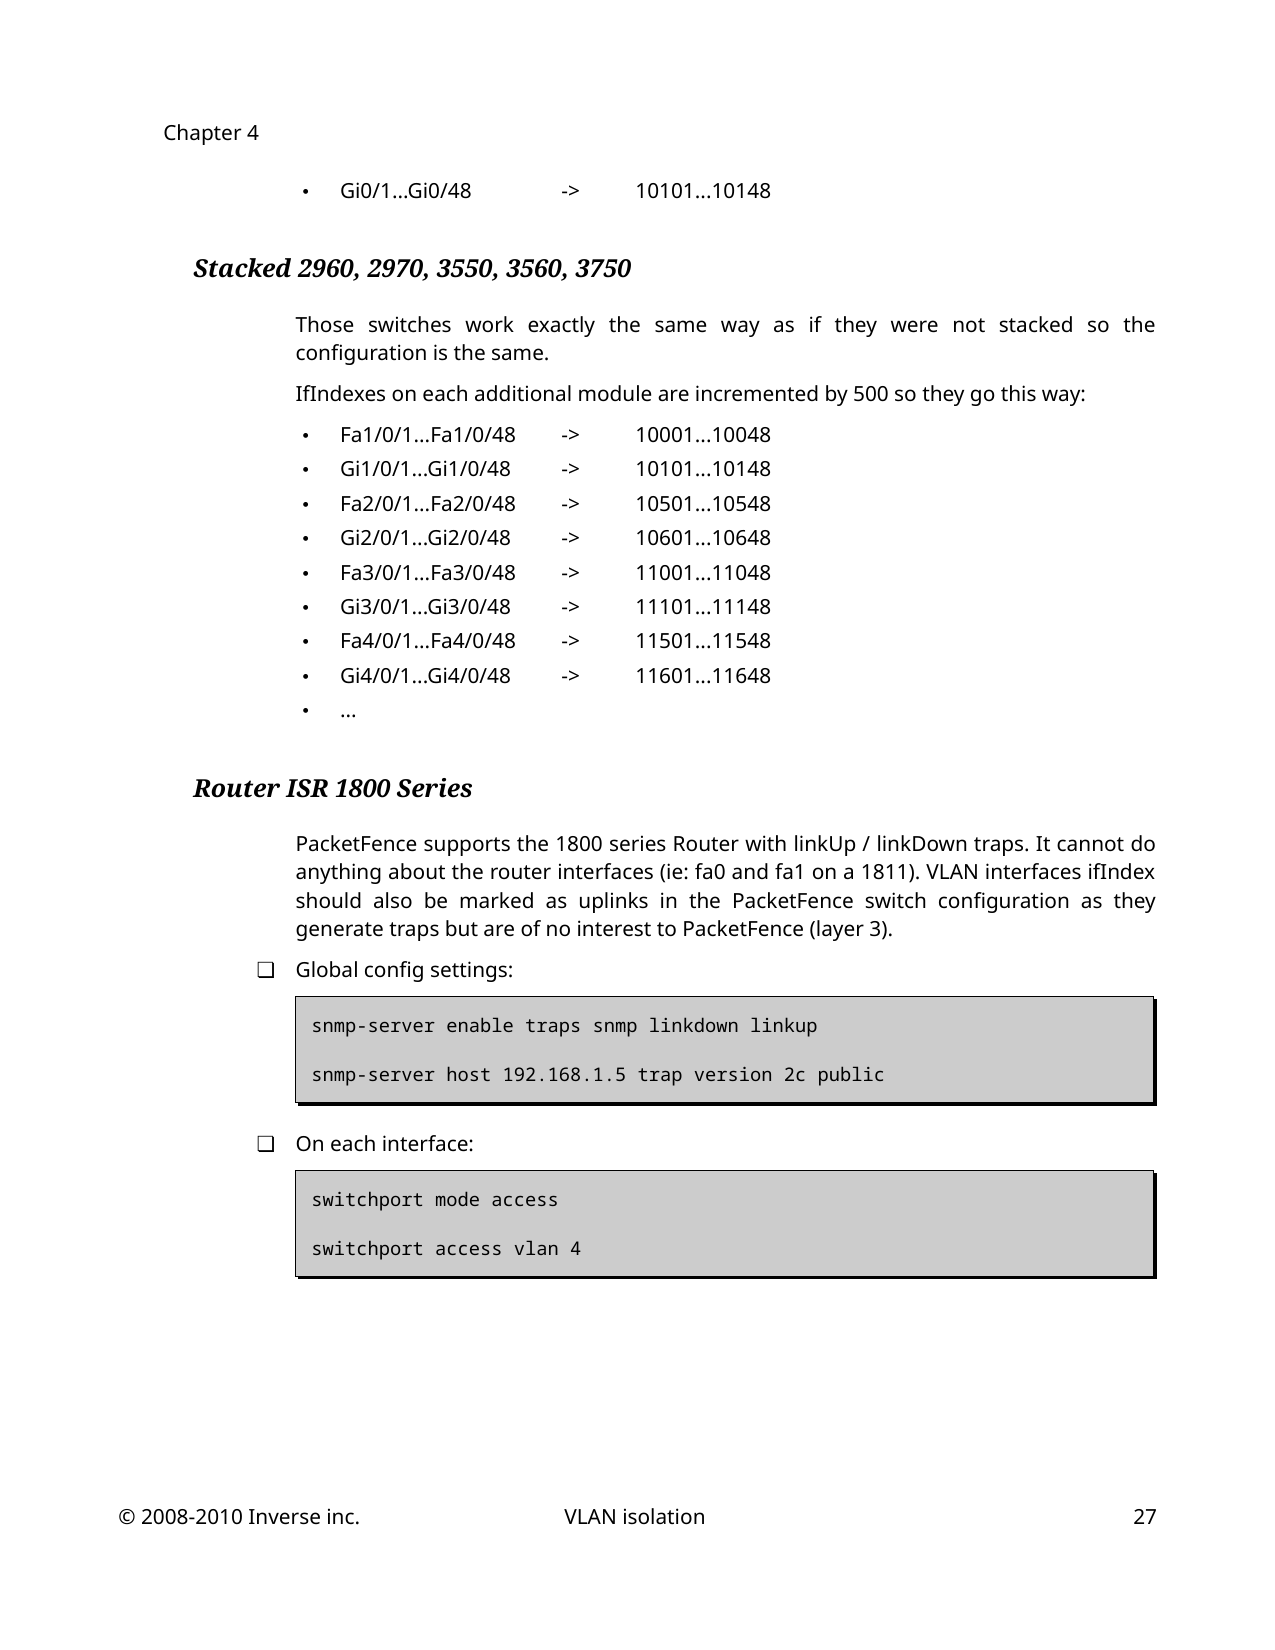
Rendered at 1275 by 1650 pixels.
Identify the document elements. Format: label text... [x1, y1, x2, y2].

text PacketFence supports the 1800 series Router with linkUp / linkDown traps. It cannot do anything about the router interfaces (ie: fa0 and fa1 on a 1811). VLAN interfaces ifIndex should also be marked as uplinks in the PacketFence switch configuration as they generate traps but are of no interest to PacketFence (layer 3). [295, 829, 1157, 943]
list ❏ Global config settings: [256, 955, 1157, 984]
list Fa1/0/1...Fa1/0/48 -> 10001...10048 [302, 420, 1157, 449]
list ... [302, 695, 1157, 724]
subtitle Router ISR 1800 Series [156, 771, 1157, 804]
text Those switches work exactly the same way as if they were not stacked so the configuration is the same. [295, 310, 1157, 367]
list Fa2/0/1...Fa2/0/48 -> 10501...10548 [302, 489, 1157, 517]
text snmp-server host 192.168.1.5 trap version 2c public [296, 1045, 1153, 1102]
list ❏ On each interface: [256, 1129, 1157, 1158]
list Gi4/0/1...Gi4/0/48 -> 11601...11648 [302, 661, 1157, 689]
text switchport access vlan 4 [296, 1219, 1153, 1276]
list Gi0/1...Gi0/48 -> 10101...10148 [302, 176, 1157, 204]
list Fa4/0/1...Fa4/0/48 -> 11501...11548 [302, 626, 1157, 655]
text switchport mode access [296, 1171, 1153, 1211]
list Fa3/0/1...Fa3/0/48 -> 11001...11048 [302, 558, 1157, 586]
list Gi1/0/1...Gi1/0/48 -> 10101...10148 [302, 454, 1157, 483]
list Gi2/0/1...Gi2/0/48 -> 10601...10648 [302, 523, 1157, 552]
text IfIndexes on each additional module are incremented by 500 so they go this way: [295, 379, 1157, 408]
subtitle Stacked 2960, 2970, 3550, 3560, 3750 [156, 251, 1157, 285]
text snmp-server enable traps snmp linkdown linkup [296, 997, 1153, 1038]
list Gi3/0/1...Gi3/0/48 -> 11101...11148 [302, 592, 1157, 621]
